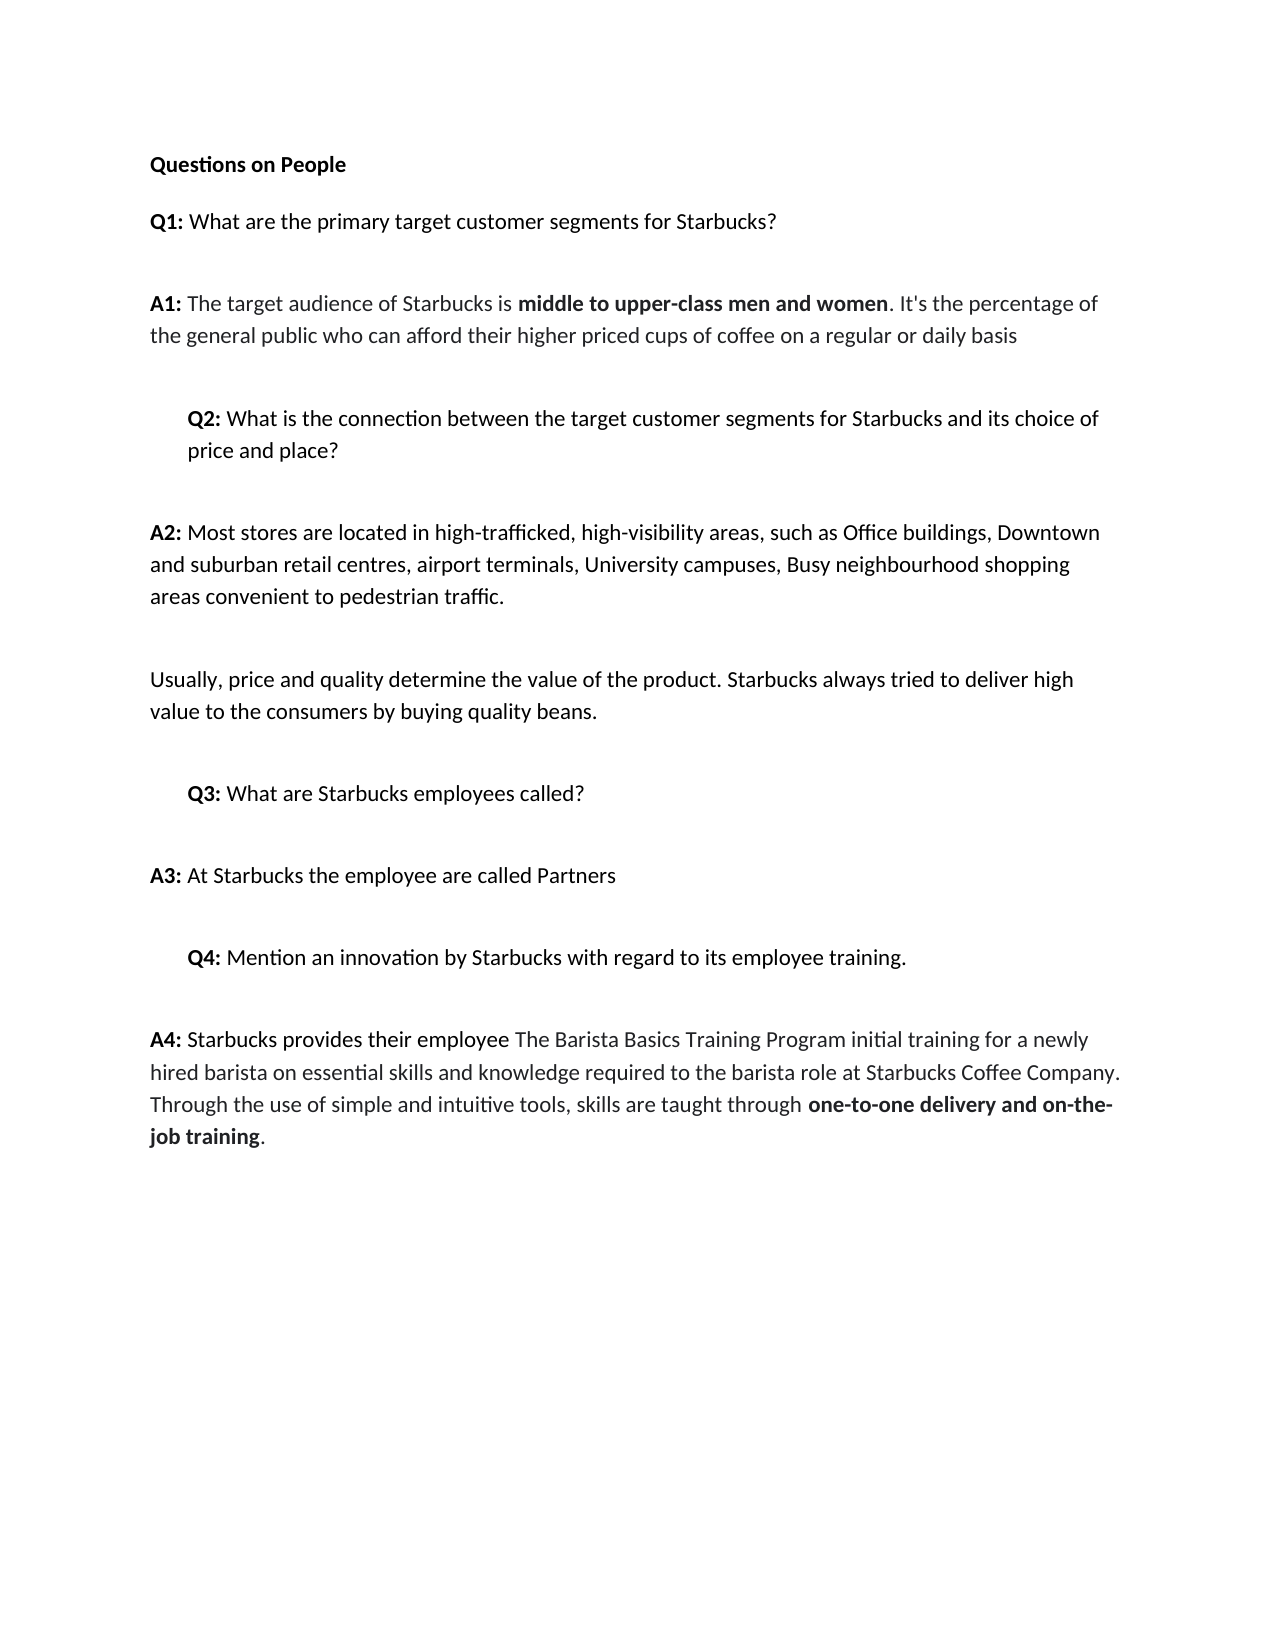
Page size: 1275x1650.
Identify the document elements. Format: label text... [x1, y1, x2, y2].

text Q3: What are Starbucks employees called? [187, 779, 1125, 807]
text A2: Most stores are located in high-trafficked, high-visibility areas, such as Office buildings, Downtown and suburban retail centres, airport terminals, University campuses, Busy neighbourhood shopping areas convenient to pedestrian traffic. [150, 518, 1125, 611]
text Q4: Mention an innovation by Starbucks with regard to its employee training. [187, 943, 1125, 971]
text Questions on People [150, 150, 1125, 178]
text A4: Starbucks provides their employee The Barista Basics Training Program initial training for a newly hired barista on essential skills and knowledge required to the barista role at Starbucks Coffee Company. Through the use of simple and intuitive tools, skills are taught through one-to-one delivery and on-the-job training. [150, 1026, 1125, 1150]
text A3: At Starbucks the employee are called Partners [150, 861, 1125, 889]
text Usually, price and quality determine the value of the product. Starbucks always tried to deliver high value to the consumers by buying quality beans. [150, 665, 1125, 725]
text Q2: What is the connection between the target customer segments for Starbucks and its choice of price and place? [187, 404, 1125, 464]
text Q1: What are the primary target customer segments for Starbucks? [150, 207, 1125, 235]
text A1: The target audience of Starbucks is middle to upper-class men and women. It's the percentage of the general public who can afford their higher priced cups of coffee on a regular or daily basis [150, 289, 1125, 349]
